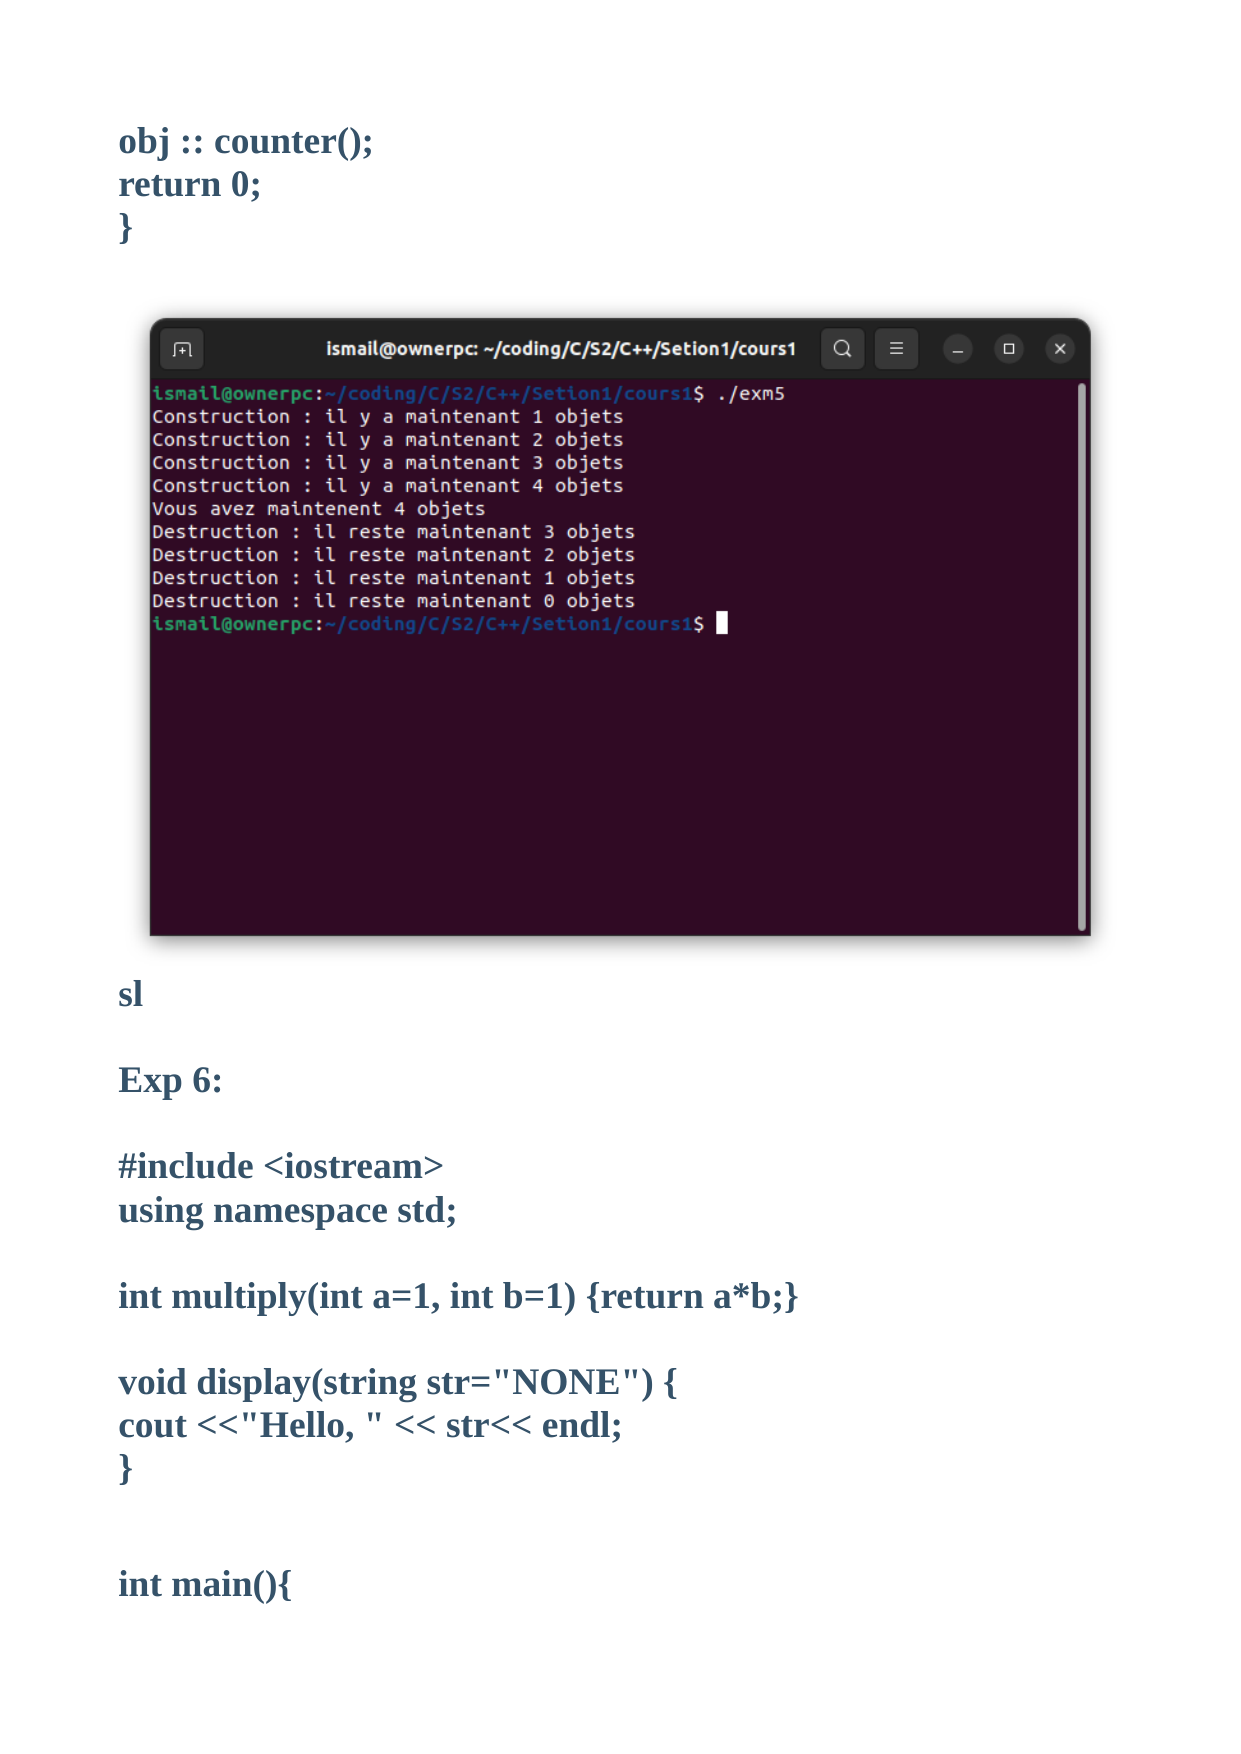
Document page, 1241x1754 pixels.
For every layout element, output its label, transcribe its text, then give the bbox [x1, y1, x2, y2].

text int main(){ [118, 1561, 1122, 1604]
text using namespace std; [118, 1187, 1122, 1230]
text #include <iostream> [118, 1144, 1122, 1187]
text } [118, 204, 1122, 247]
text } [118, 1446, 1122, 1489]
text sl [118, 972, 1122, 1014]
text return 0; [118, 161, 1122, 204]
text int multiply(int a=1, int b=1) {return a*b;} [118, 1273, 1122, 1316]
picture [118, 290, 1123, 972]
text void display(string str="NONE") { [118, 1359, 1122, 1403]
text cout <<"Hello, " << str<< endl; [118, 1403, 1122, 1446]
text obj :: counter(); [118, 118, 1122, 161]
text Exp 6: [118, 1058, 1122, 1101]
